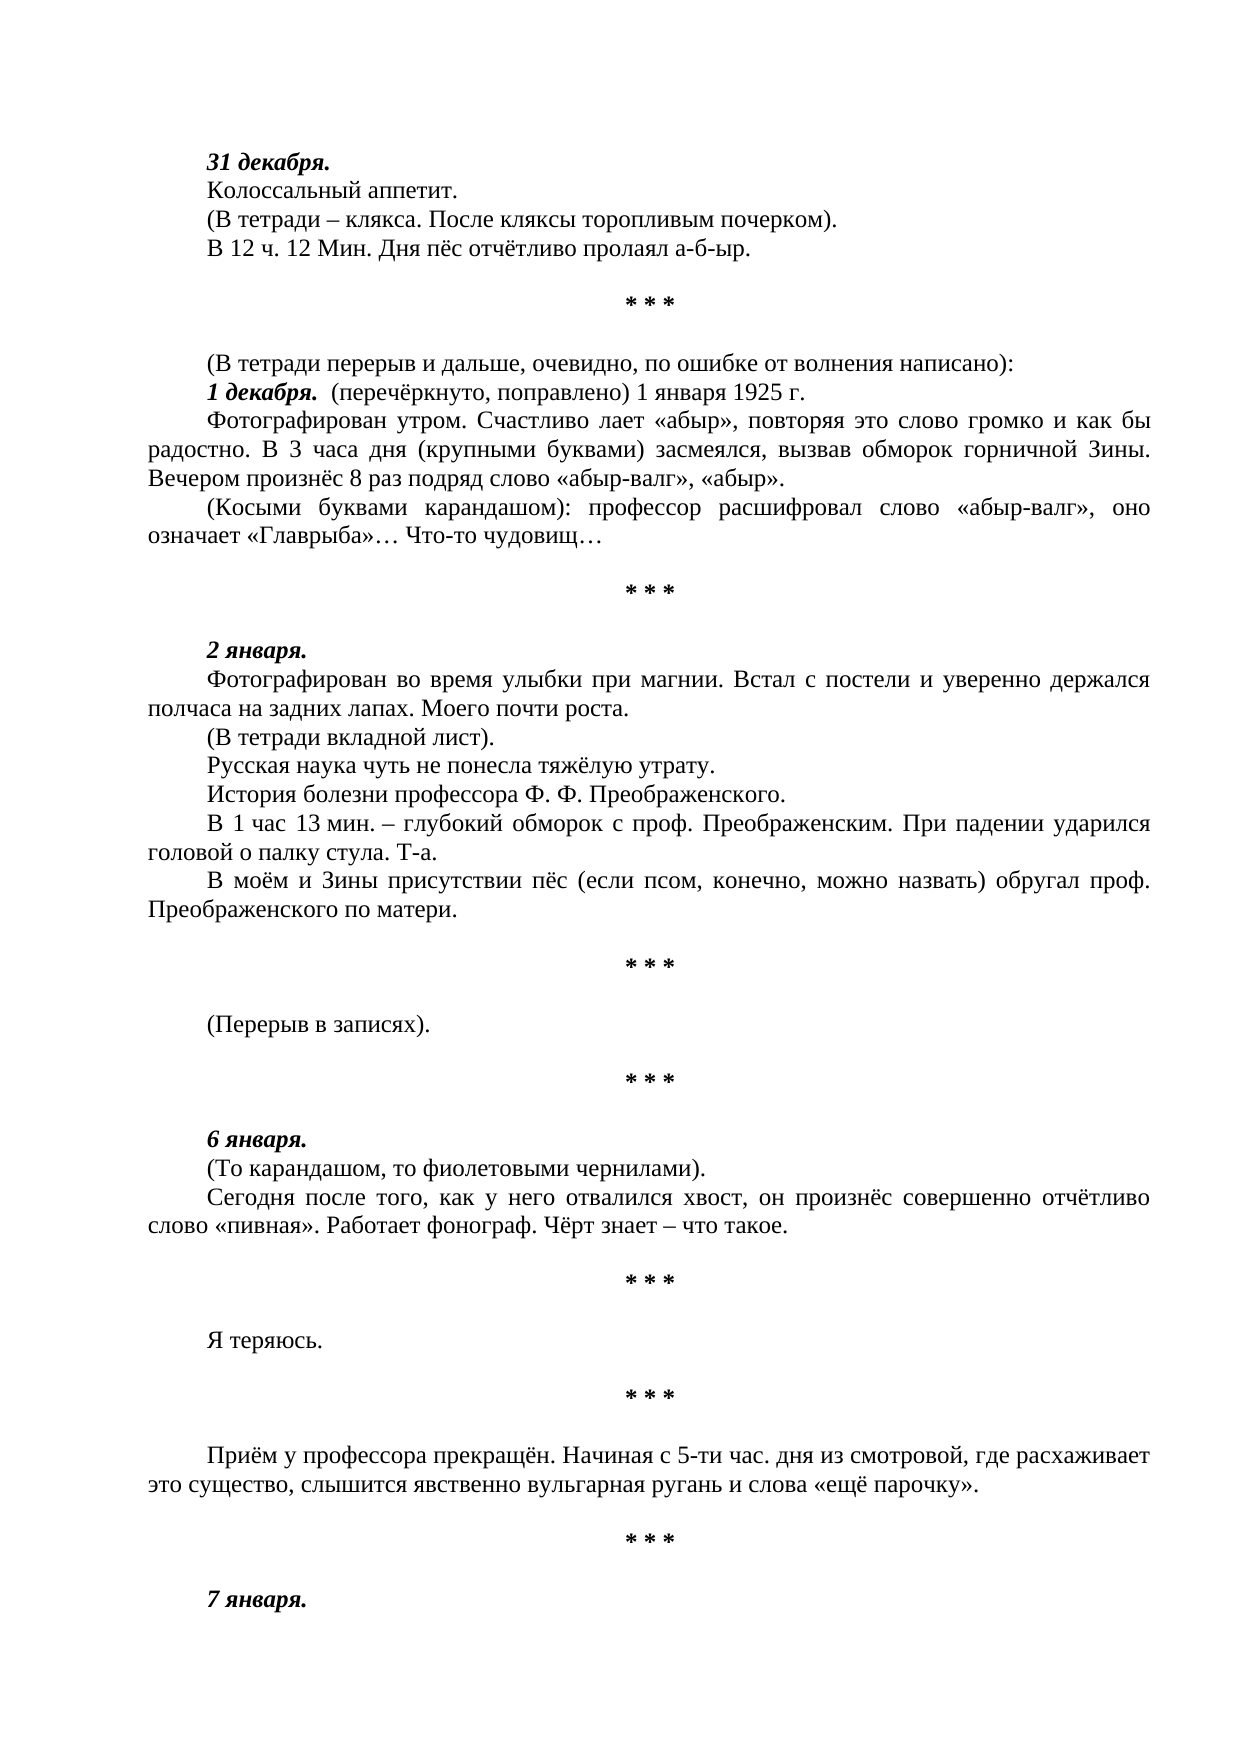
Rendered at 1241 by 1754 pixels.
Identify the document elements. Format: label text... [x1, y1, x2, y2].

text 7 января. [148, 1584, 1152, 1613]
text Фотографирован утром. Счастливо лает «абыр», повторяя это слово громко и как бы радостно. В 3 часа дня (крупными буквами) засмеялся, вызвав обморок горничной Зины. Вечером произнёс 8 раз подряд слово «абыр-валг», «абыр». [148, 406, 1152, 492]
text Сегодня после того, как у него отвалился хвост, он произнёс совершенно отчётливо слово «пивная». Работает фонограф. Чёрт знает – что такое. [148, 1182, 1152, 1239]
subtitle * * * [148, 952, 1152, 981]
text Приём у профессора прекращён. Начиная с 5-ти час. дня из смотровой, где расхаживает это существо, слышится явственно вульгарная ругань и слова «ещё парочку». [148, 1441, 1152, 1498]
text 1 декабря. (перечёркнуто, поправлено) 1 января 1925 г. [148, 377, 1152, 406]
text Я теряюсь. [148, 1326, 1152, 1354]
subtitle * * * [148, 578, 1152, 607]
text История болезни профессора Ф. Ф. Преображенского. [148, 779, 1152, 808]
text Фотографирован во время улыбки при магнии. Встал с постели и уверенно держался полчаса на задних лапах. Моего почти роста. [148, 664, 1152, 722]
text (То карандашом, то фиолетовыми чернилами). [148, 1153, 1152, 1182]
text В моём и Зины присутствии пёс (если псом, конечно, можно назвать) обругал проф. Преображенского по матери. [148, 866, 1152, 923]
text (В тетради перерыв и дальше, очевидно, по ошибке от волнения написано): [148, 348, 1152, 377]
text Колоссальный аппетит. [148, 176, 1152, 204]
text В 1 час 13 мин. – глубокий обморок с проф. Преображенским. При падении ударился головой о палку стула. Т-а. [148, 808, 1152, 866]
text В 12 ч. 12 Мин. Дня пёс отчётливо пролаял а-б-ыр. [148, 233, 1152, 262]
text 2 января. [148, 636, 1152, 664]
subtitle * * * [148, 1067, 1152, 1096]
text 6 января. [148, 1124, 1152, 1153]
subtitle * * * [148, 291, 1152, 319]
subtitle * * * [148, 1527, 1152, 1556]
text Русская наука чуть не понесла тяжёлую утрату. [148, 751, 1152, 779]
text (В тетради вкладной лист). [148, 722, 1152, 751]
subtitle * * * [148, 1268, 1152, 1297]
text (В тетради – клякса. После кляксы торопливым почерком). [148, 204, 1152, 233]
text (Косыми буквами карандашом): профессор расшифровал слово «абыр-валг», оно означает «Главрыба»… Что-то чудовищ… [148, 492, 1152, 549]
subtitle * * * [148, 1383, 1152, 1412]
text 31 декабря. [148, 147, 1152, 176]
text (Перерыв в записях). [148, 1009, 1152, 1038]
